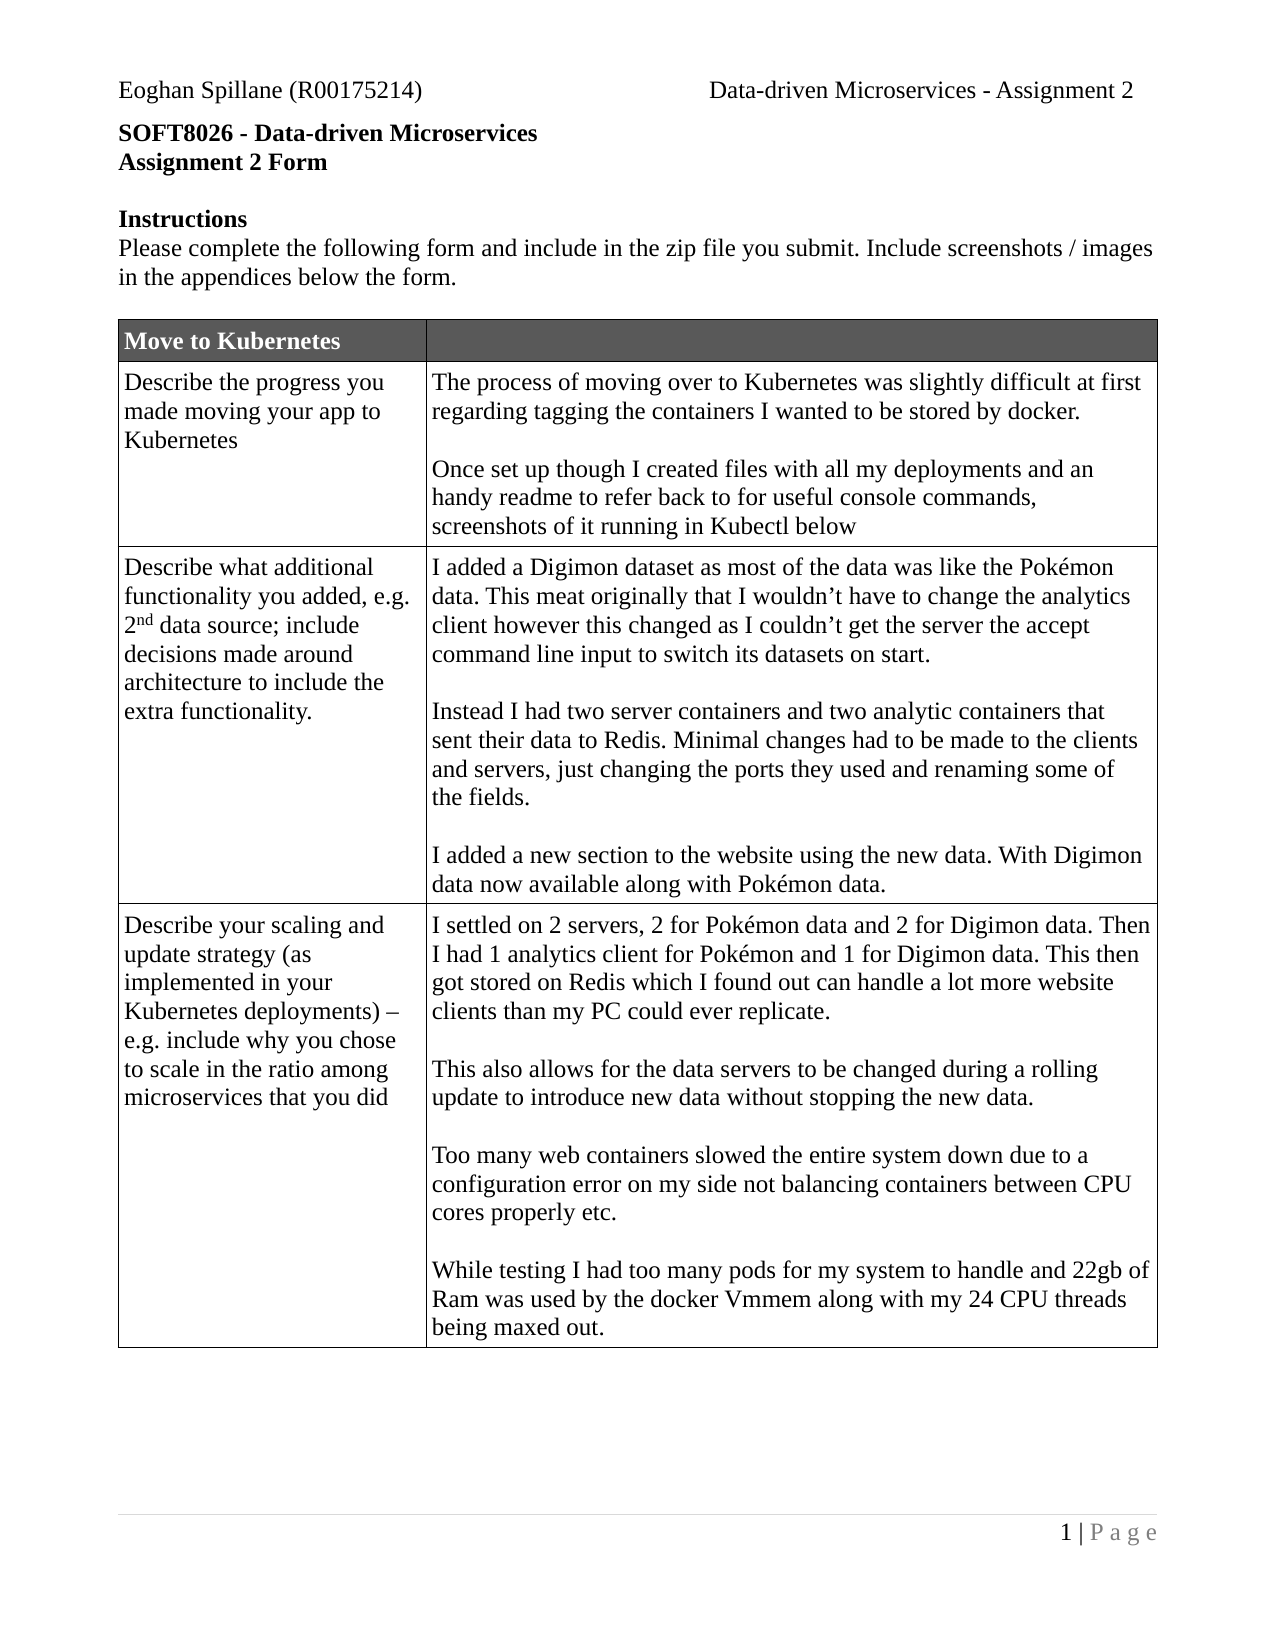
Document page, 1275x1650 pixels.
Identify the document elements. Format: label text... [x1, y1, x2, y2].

table_cell Describe your scaling and update strategy (as implemented in your Kubernetes deployments) – e.g. include why you chose to scale in the ratio among microservices that you did [119, 904, 426, 1347]
text Please complete the following form and include in the zip file you submit. Include screenshots / images in the appendices below the form. [118, 233, 1157, 291]
table_cell I settled on 2 servers, 2 for Pokémon data and 2 for Digimon data. Then I had 1 analytics client for Pokémon and 1 for Digimon data. This then got stored on Redis which I found out can handle a lot more website clients than my PC could ever replicate. This also allows for the data servers to be changed during a rolling update to introduce new data without stopping the new data. Too many web containers slowed the entire system down due to a configuration error on my side not balancing containers between CPU cores properly etc. While testing I had too many pods for my system to handle and 22gb of Ram was used by the docker Vmmem along with my 24 CPU threads being maxed out. [427, 904, 1157, 1347]
table_cell The process of moving over to Kubernetes was slightly difficult at first regarding tagging the containers I wanted to be stored by docker. Once set up though I created files with all my deployments and an handy readme to refer back to for useful console commands, screenshots of it running in Kubectl below [427, 362, 1157, 546]
text Assignment 2 Form [118, 147, 1157, 176]
text Instructions [118, 204, 1157, 233]
text SOFT8026 - Data-driven Microservices [118, 118, 1157, 147]
table_header Move to Kubernetes [119, 320, 426, 361]
table_cell Describe what additional functionality you added, e.g. 2nd data source; include decisions made around architecture to include the extra functionality. [119, 547, 426, 903]
table_cell I added a Digimon dataset as most of the data was like the Pokémon data. This meat originally that I wouldn’t have to change the analytics client however this changed as I couldn’t get the server the accept command line input to switch its datasets on start. Instead I had two server containers and two analytic containers that sent their data to Redis. Minimal changes had to be made to the clients and servers, just changing the ports they used and renaming some of the fields. I added a new section to the website using the new data. With Digimon data now available along with Pokémon data. [427, 547, 1157, 903]
table_cell Describe the progress you made moving your app to Kubernetes [119, 362, 426, 546]
table_header [427, 320, 1157, 361]
